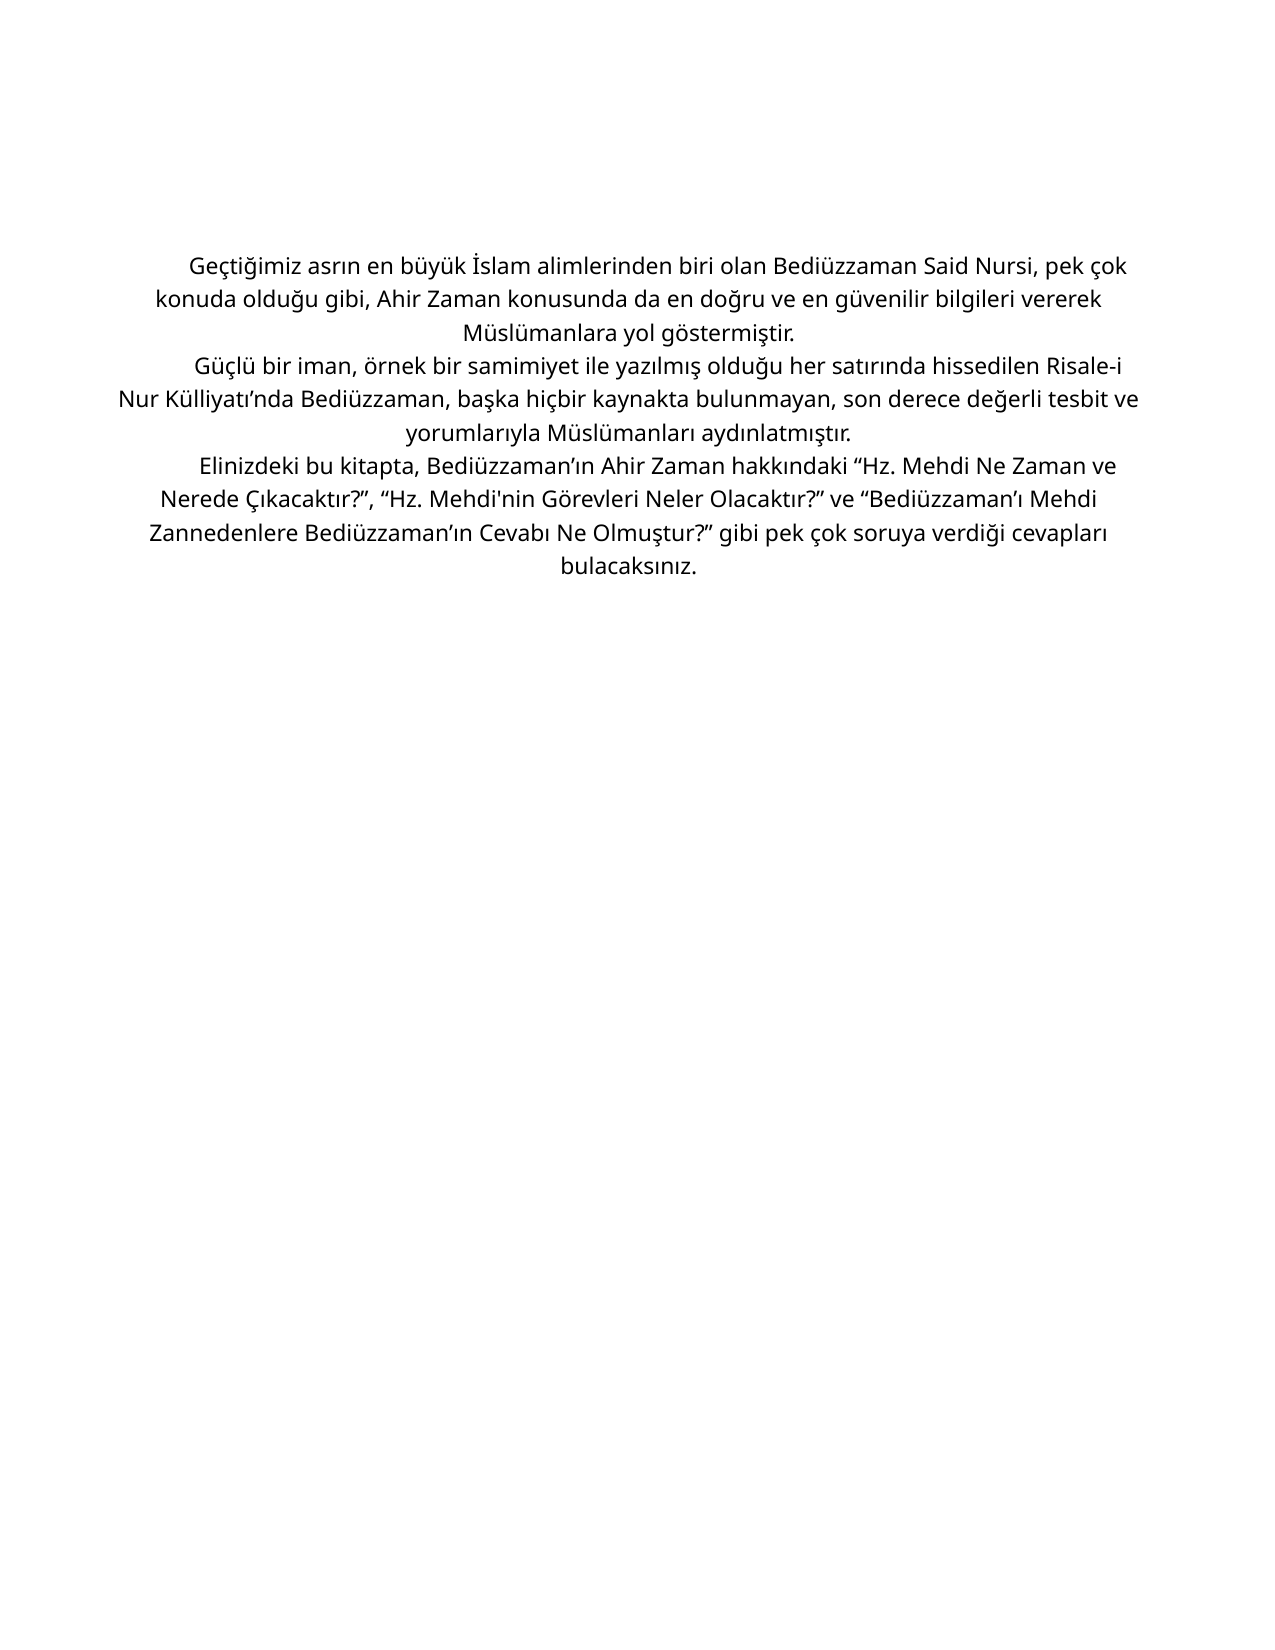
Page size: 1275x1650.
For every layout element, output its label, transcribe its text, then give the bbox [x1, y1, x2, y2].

text Geçtiğimiz asrın en büyük İslam alimlerinden biri olan Bediüzzaman Said Nursi, pek çok konuda olduğu gibi, Ahir Zaman konusunda da en doğru ve en güvenilir bilgileri vererek Müslümanlara yol göstermiştir. [112, 248, 1145, 348]
text Güçlü bir iman, örnek bir samimiyet ile yazılmış olduğu her satırında hissedilen Risale-i Nur Külliyatı’nda Bediüzzaman, başka hiçbir kaynakta bulunmayan, son derece değerli tesbit ve yorumlarıyla Müslümanları aydınlatmıştır. [112, 348, 1145, 448]
text Elinizdeki bu kitapta, Bediüzzaman’ın Ahir Zaman hakkındaki “Hz. Mehdi Ne Zaman ve Nerede Çıkacaktır?”, “Hz. Mehdi'nin Görevleri Neler Olacaktır?” ve “Bediüzzaman’ı Mehdi Zannedenlere Bediüzzaman’ın Cevabı Ne Olmuştur?” gibi pek çok soruya verdiği cevapları bulacaksınız. [112, 448, 1145, 581]
